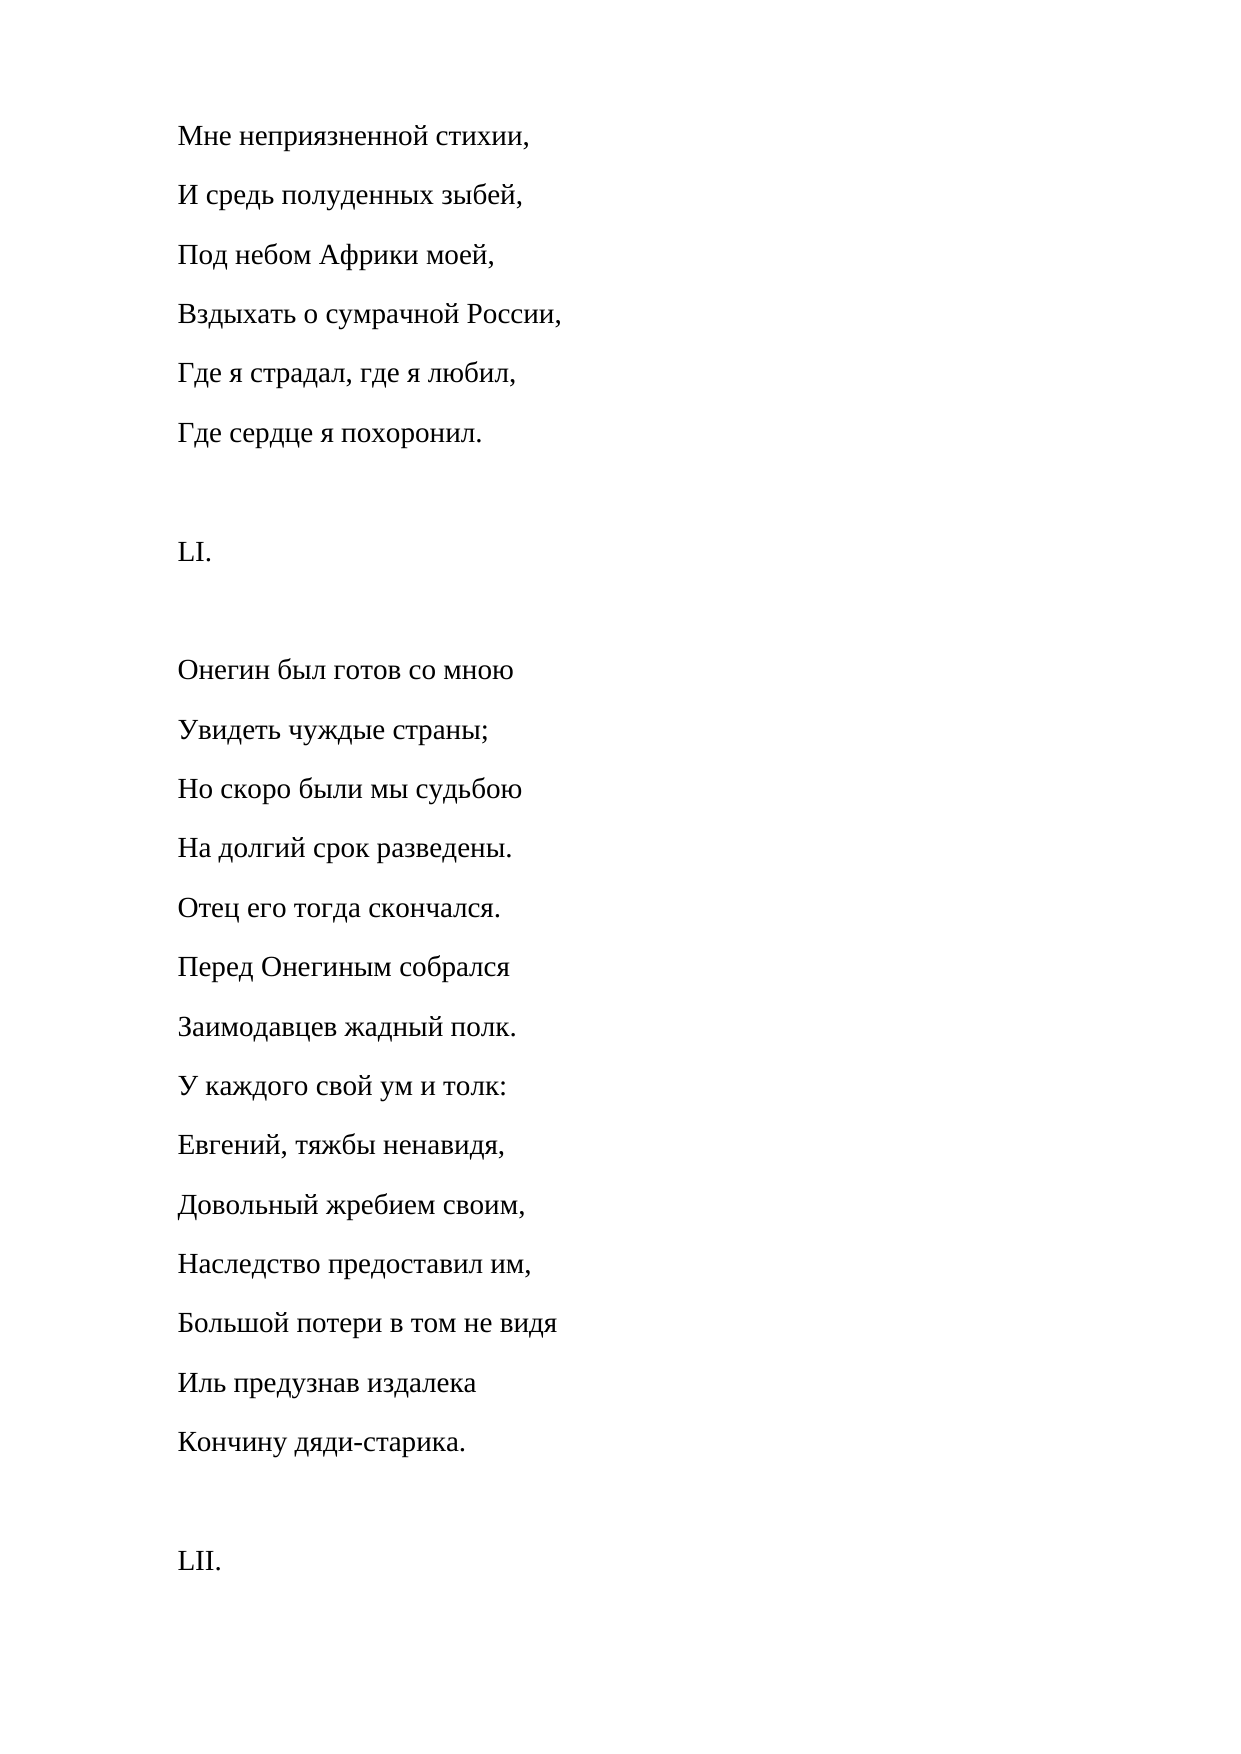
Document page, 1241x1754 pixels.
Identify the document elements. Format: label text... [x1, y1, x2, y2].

text LII. [177, 1543, 1152, 1577]
text И средь полуденных зыбей, [177, 177, 1152, 211]
text Где сердце я похоронил. [177, 415, 1152, 448]
text Евгений, тяжбы ненавидя, [177, 1127, 1152, 1161]
text Увидеть чуждые страны; [177, 712, 1152, 745]
text Мне неприязненной стихии, [177, 118, 1152, 152]
text Но скоро были мы судьбою [177, 771, 1152, 805]
text Под небом Африки моей, [177, 237, 1152, 270]
text Заимодавцев жадный полк. [177, 1009, 1152, 1042]
text Довольный жребием своим, [177, 1187, 1152, 1220]
text Где я страдал, где я любил, [177, 356, 1152, 389]
text Иль предузнав издалека [177, 1365, 1152, 1398]
text LI. [177, 534, 1152, 567]
text Кончину дяди-старика. [177, 1424, 1152, 1458]
text Онегин был готов со мною [177, 652, 1152, 686]
text Наследство предоставил им, [177, 1246, 1152, 1280]
text У каждого свой ум и толк: [177, 1068, 1152, 1102]
text На долгий срок разведены. [177, 831, 1152, 864]
text Вздыхать о сумрачной России, [177, 296, 1152, 330]
text Перед Онегиным собрался [177, 949, 1152, 983]
text Отец его тогда скончался. [177, 890, 1152, 923]
text Большой потери в том не видя [177, 1306, 1152, 1339]
